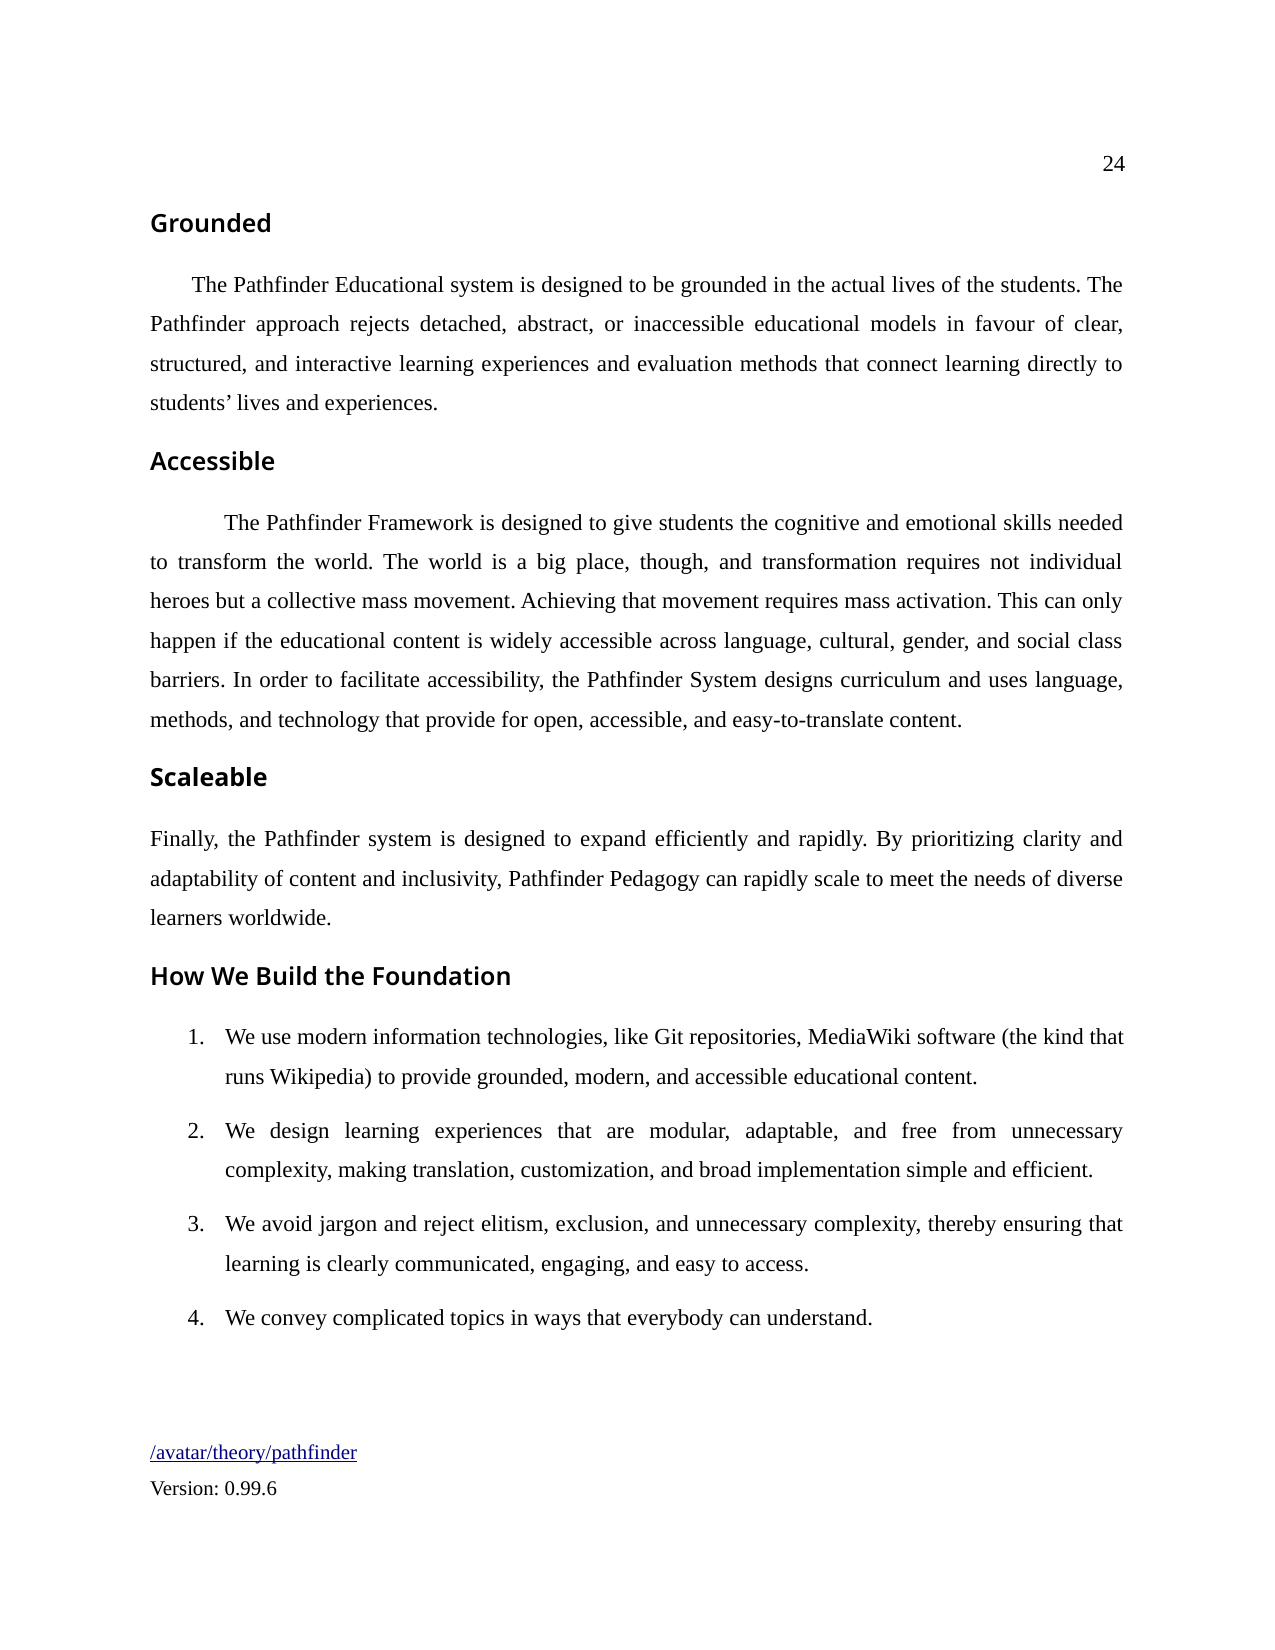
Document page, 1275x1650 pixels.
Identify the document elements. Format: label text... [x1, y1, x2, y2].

subtitle How We Build the Foundation [150, 958, 1125, 992]
text The Pathfinder Educational system is designed to be grounded in the actual lives of the students. The Pathfinder approach rejects detached, abstract, or inaccessible educational models in favour of clear, structured, and interactive learning experiences and evaluation methods that connect learning directly to students’ lives and experiences. [150, 271, 1125, 416]
list We design learning experiences that are modular, adaptable, and free from unnecessary complexity, making translation, customization, and broad implementation simple and efficient. [187, 1117, 1125, 1183]
subtitle Grounded [150, 206, 1125, 240]
list We avoid jargon and reject elitism, exclusion, and unnecessary complexity, thereby ensuring that learning is clearly communicated, engaging, and easy to access. [187, 1210, 1125, 1276]
subtitle Scaleable [150, 760, 1125, 794]
text The Pathfinder Framework is designed to give students the cognitive and emotional skills needed to transform the world. The world is a big place, though, and transformation requires not individual heroes but a collective mass movement. Achieving that movement requires mass activation. This can only happen if the educational content is widely accessible across language, cultural, gender, and social class barriers. In order to facilitate accessibility, the Pathfinder System designs curriculum and uses language, methods, and technology that provide for open, accessible, and easy-to-translate content. [150, 508, 1125, 732]
list We convey complicated topics in ways that everybody can understand. [187, 1304, 1125, 1330]
list We use modern information technologies, like Git repositories, MediaWiki software (the kind that runs Wikipedia) to provide grounded, modern, and accessible educational content. [187, 1023, 1125, 1089]
text Finally, the Pathfinder system is designed to expand efficiently and rapidly. By prioritizing clarity and adaptability of content and inclusivity, Pathfinder Pedagogy can rapidly scale to meet the needs of diverse learners worldwide. [150, 825, 1125, 930]
subtitle Accessible [150, 443, 1125, 477]
